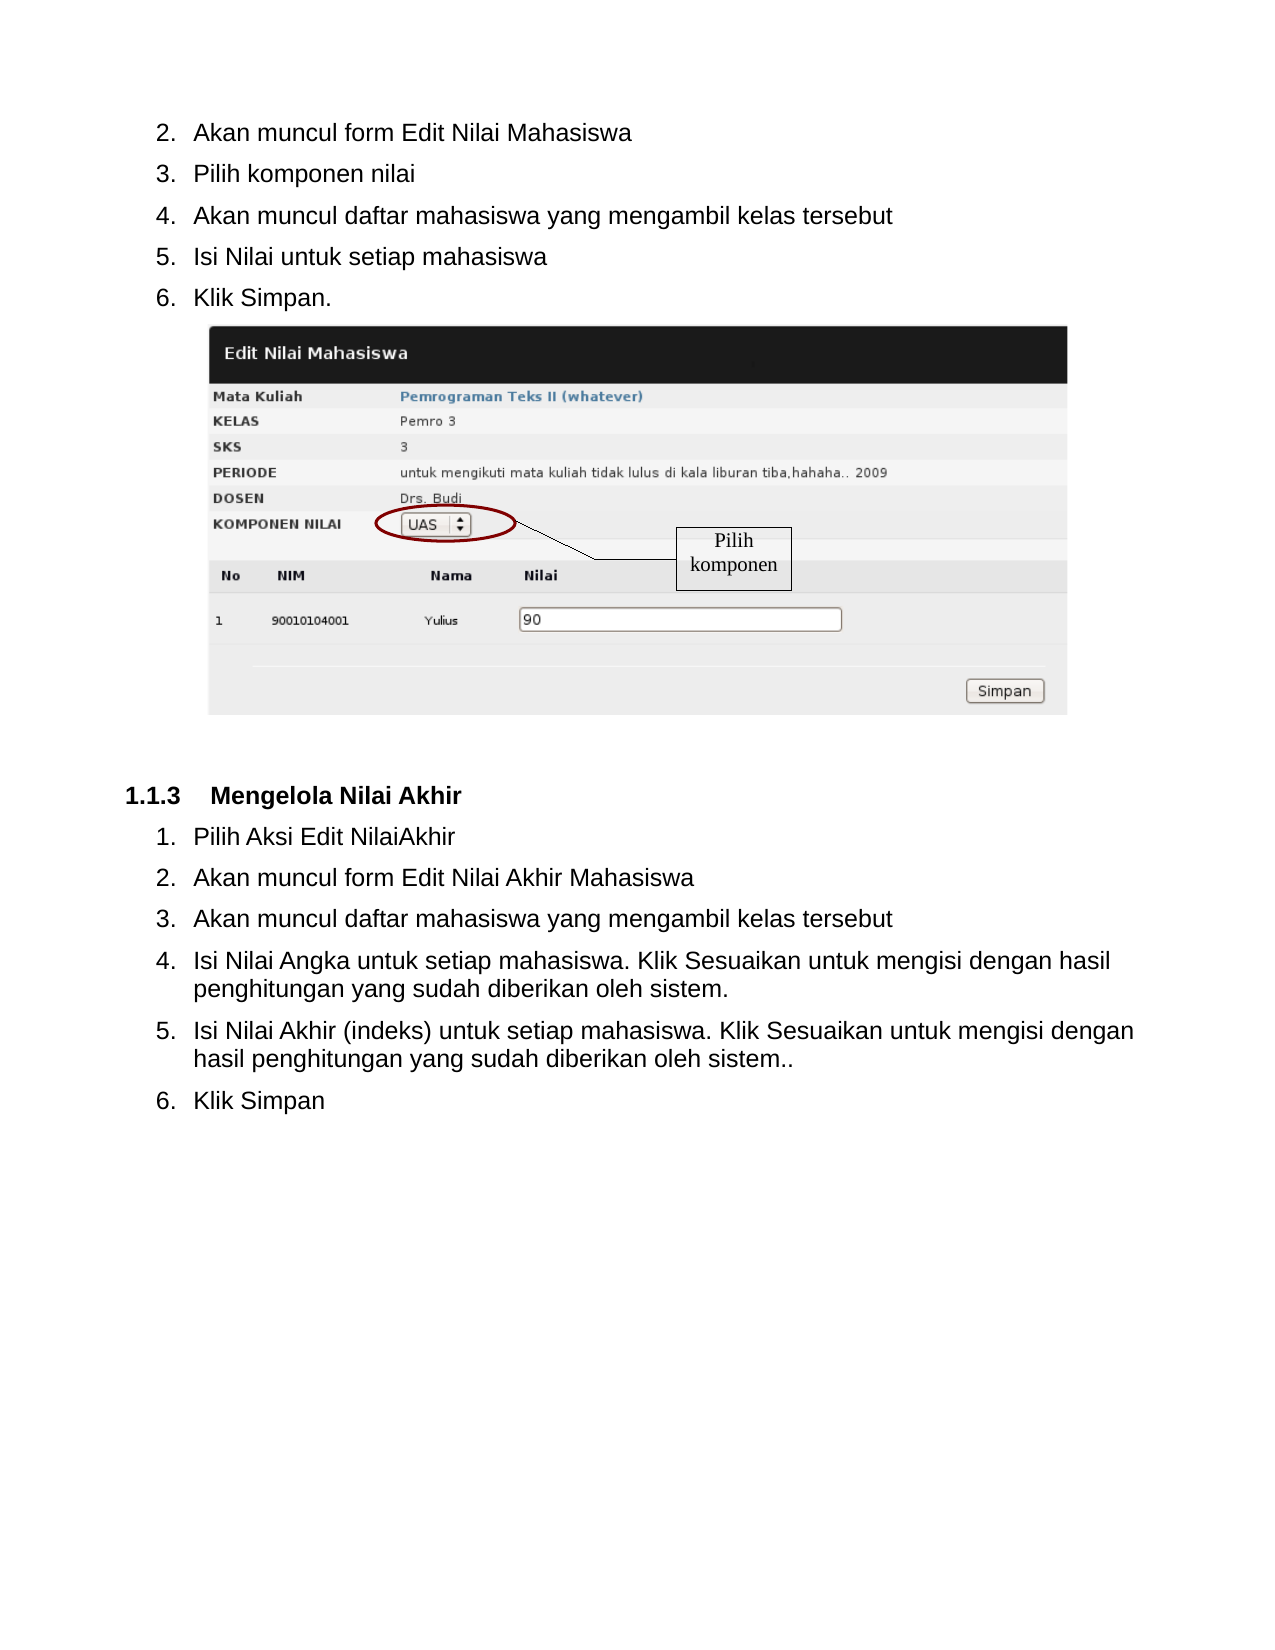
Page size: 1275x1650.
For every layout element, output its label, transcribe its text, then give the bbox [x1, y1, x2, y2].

list Akan muncul form Edit Nilai Mahasiswa [156, 118, 1157, 147]
list Akan muncul form Edit Nilai Akhir Mahasiswa [156, 863, 1157, 892]
list Klik Simpan [156, 1086, 1157, 1114]
list Pilih komponen nilai [156, 159, 1157, 188]
list Isi Nilai untuk setiap mahasiswa [156, 242, 1157, 271]
subtitle Mengelola Nilai Akhir [118, 781, 1157, 809]
list Isi Nilai Angka untuk setiap mahasiswa. Klik Sesuaikan untuk mengisi dengan hasil penghitungan yang sudah diberikan oleh sistem. [156, 946, 1157, 1003]
list Akan muncul daftar mahasiswa yang mengambil kelas tersebut [156, 201, 1157, 229]
list Isi Nilai Akhir (indeks) untuk setiap mahasiswa. Klik Sesuaikan untuk mengisi dengan hasil penghitungan yang sudah diberikan oleh sistem.. [156, 1016, 1157, 1073]
list Pilih Aksi Edit NilaiAkhir [156, 822, 1157, 851]
list Akan muncul daftar mahasiswa yang mengambil kelas tersebut [156, 904, 1157, 933]
list Klik Simpan. [156, 283, 1157, 312]
picture [207, 324, 1068, 715]
